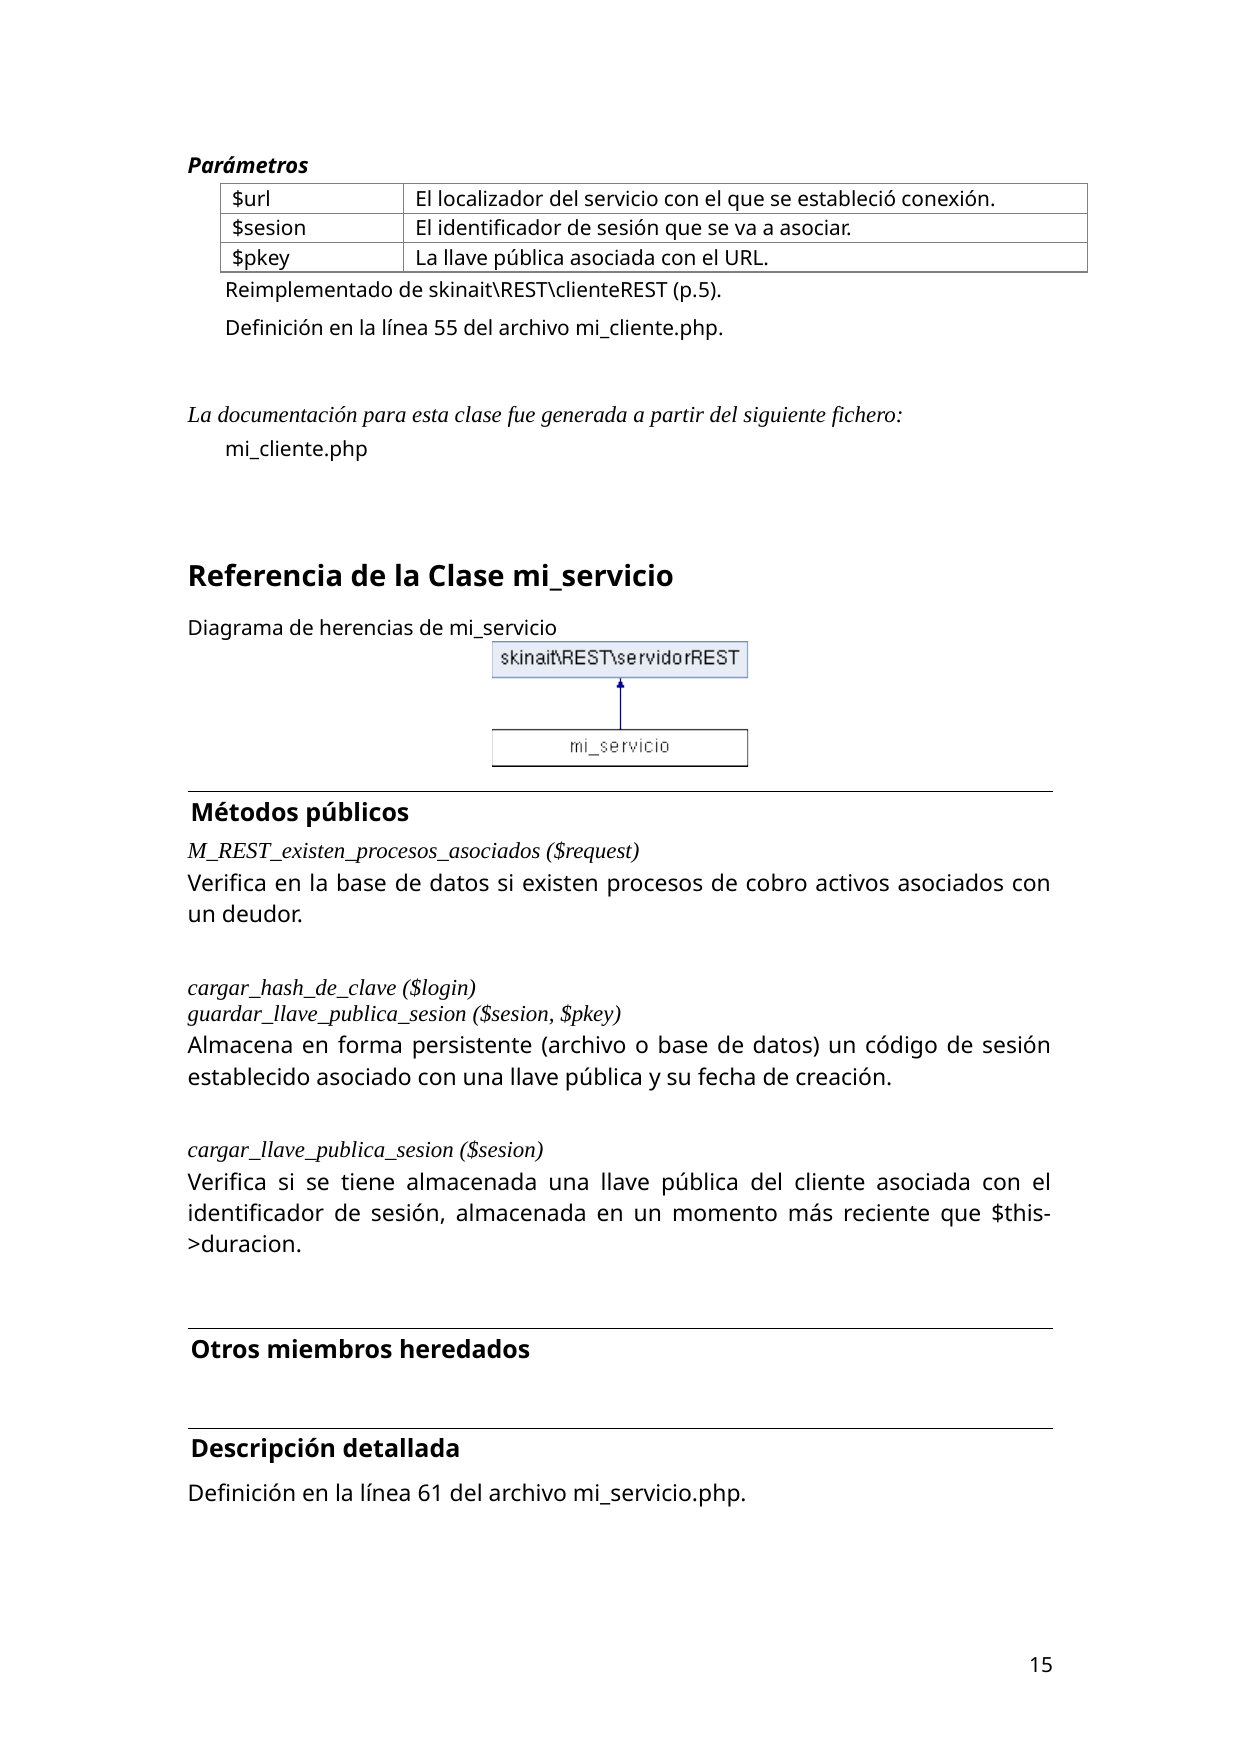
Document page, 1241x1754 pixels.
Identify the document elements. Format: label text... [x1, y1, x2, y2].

list guardar_llave_publica_sesion ($sesion, $pkey) [187, 1000, 1053, 1026]
list cargar_hash_de_clave ($login) [187, 974, 1053, 1000]
subtitle La documentación para esta clase fue generada a partir del siguiente fichero: [187, 401, 1053, 428]
subtitle Métodos públicos [187, 792, 1053, 831]
table_header $url [221, 184, 403, 212]
subtitle Referencia de la Clase mi_servicio [187, 556, 1053, 595]
picture [492, 641, 749, 767]
text Almacena en forma persistente (archivo o base de datos) un código de sesión establecido asociado con una llave pública y su fecha de creación. [187, 1029, 1053, 1092]
list mi_cliente.php [225, 434, 1053, 462]
list M_REST_existen_procesos_asociados ($request) [187, 838, 1053, 864]
text Verifica si se tiene almacenada una llave pública del cliente asociada con el identificador de sesión, almacenada en un momento más reciente que $this->duracion. [187, 1166, 1053, 1259]
text Definición en la línea 61 del archivo mi_servicio.php. [187, 1477, 1053, 1509]
list Definición en la línea 55 del archivo mi_cliente.php. [225, 313, 1053, 342]
text Verifica en la base de datos si existen procesos de cobro activos asociados con un deudor. [187, 867, 1053, 929]
subtitle Parámetros [187, 150, 1053, 180]
table_header El localizador del servicio con el que se estableció conexión. [404, 184, 1087, 212]
table_cell $pkey [221, 243, 403, 271]
table_cell El identificador de sesión que se va a asociar. [404, 214, 1087, 242]
table_cell $sesion [221, 214, 403, 242]
list Reimplementado de skinait\REST\clienteREST (p.9). [225, 276, 1053, 304]
table_cell La llave pública asociada con el URL. [404, 243, 1087, 271]
subtitle Descripción detallada [187, 1429, 1053, 1468]
subtitle Otros miembros heredados [187, 1329, 1053, 1368]
list cargar_llave_publica_sesion ($sesion) [187, 1136, 1053, 1162]
text Diagrama de herencias de mi_servicio [187, 613, 1053, 641]
